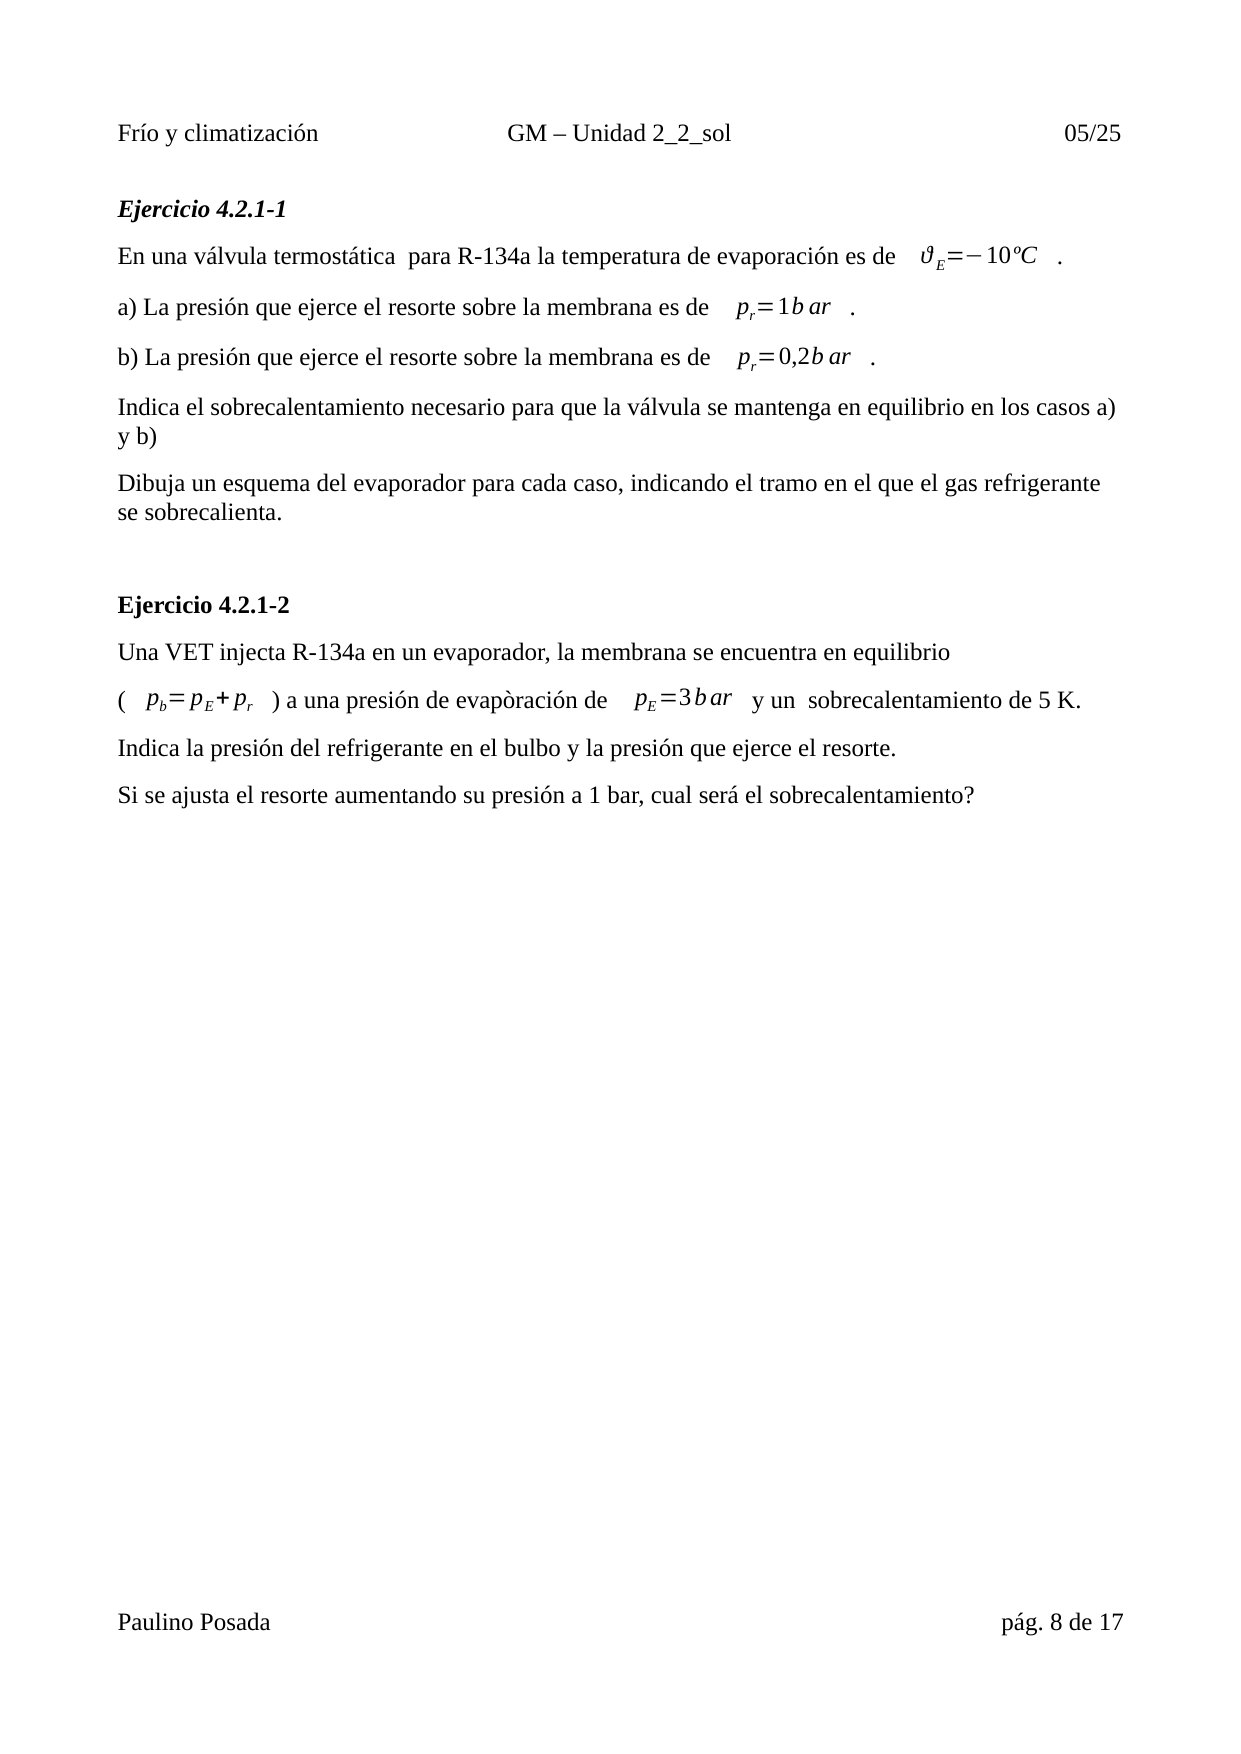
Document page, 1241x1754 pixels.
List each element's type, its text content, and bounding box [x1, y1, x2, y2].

text Ejercicio 4.2.1-2 [117, 590, 1123, 619]
text Indica el sobrecalentamiento necesario para que la válvula se mantenga en equilibrio en los casos a) y b) [117, 392, 1123, 450]
text Ejercicio 4.2.1-1 [117, 194, 1123, 223]
text Una VET injecta R-134a en un evaporador, la membrana se encuentra en equilibrio [117, 637, 1123, 666]
text En una válvula termostática para R-134a la temperatura de evaporación es de . [117, 241, 1123, 273]
text Indica la presión del refrigerante en el bulbo y la presión que ejerce el resorte. [117, 733, 1123, 762]
text b) La presión que ejerce el resorte sobre la membrana es de . [117, 342, 1123, 374]
text Dibuja un esquema del evaporador para cada caso, indicando el tramo en el que el gas refrigerante se sobrecalienta. [117, 468, 1123, 525]
text a) La presión que ejerce el resorte sobre la membrana es de . [117, 292, 1123, 324]
text () a una presión de evapòración de y un sobrecalentamiento de 5 K. [117, 684, 1123, 715]
text Si se ajusta el resorte aumentando su presión a 1 bar, cual será el sobrecalentamiento? [117, 780, 1123, 809]
